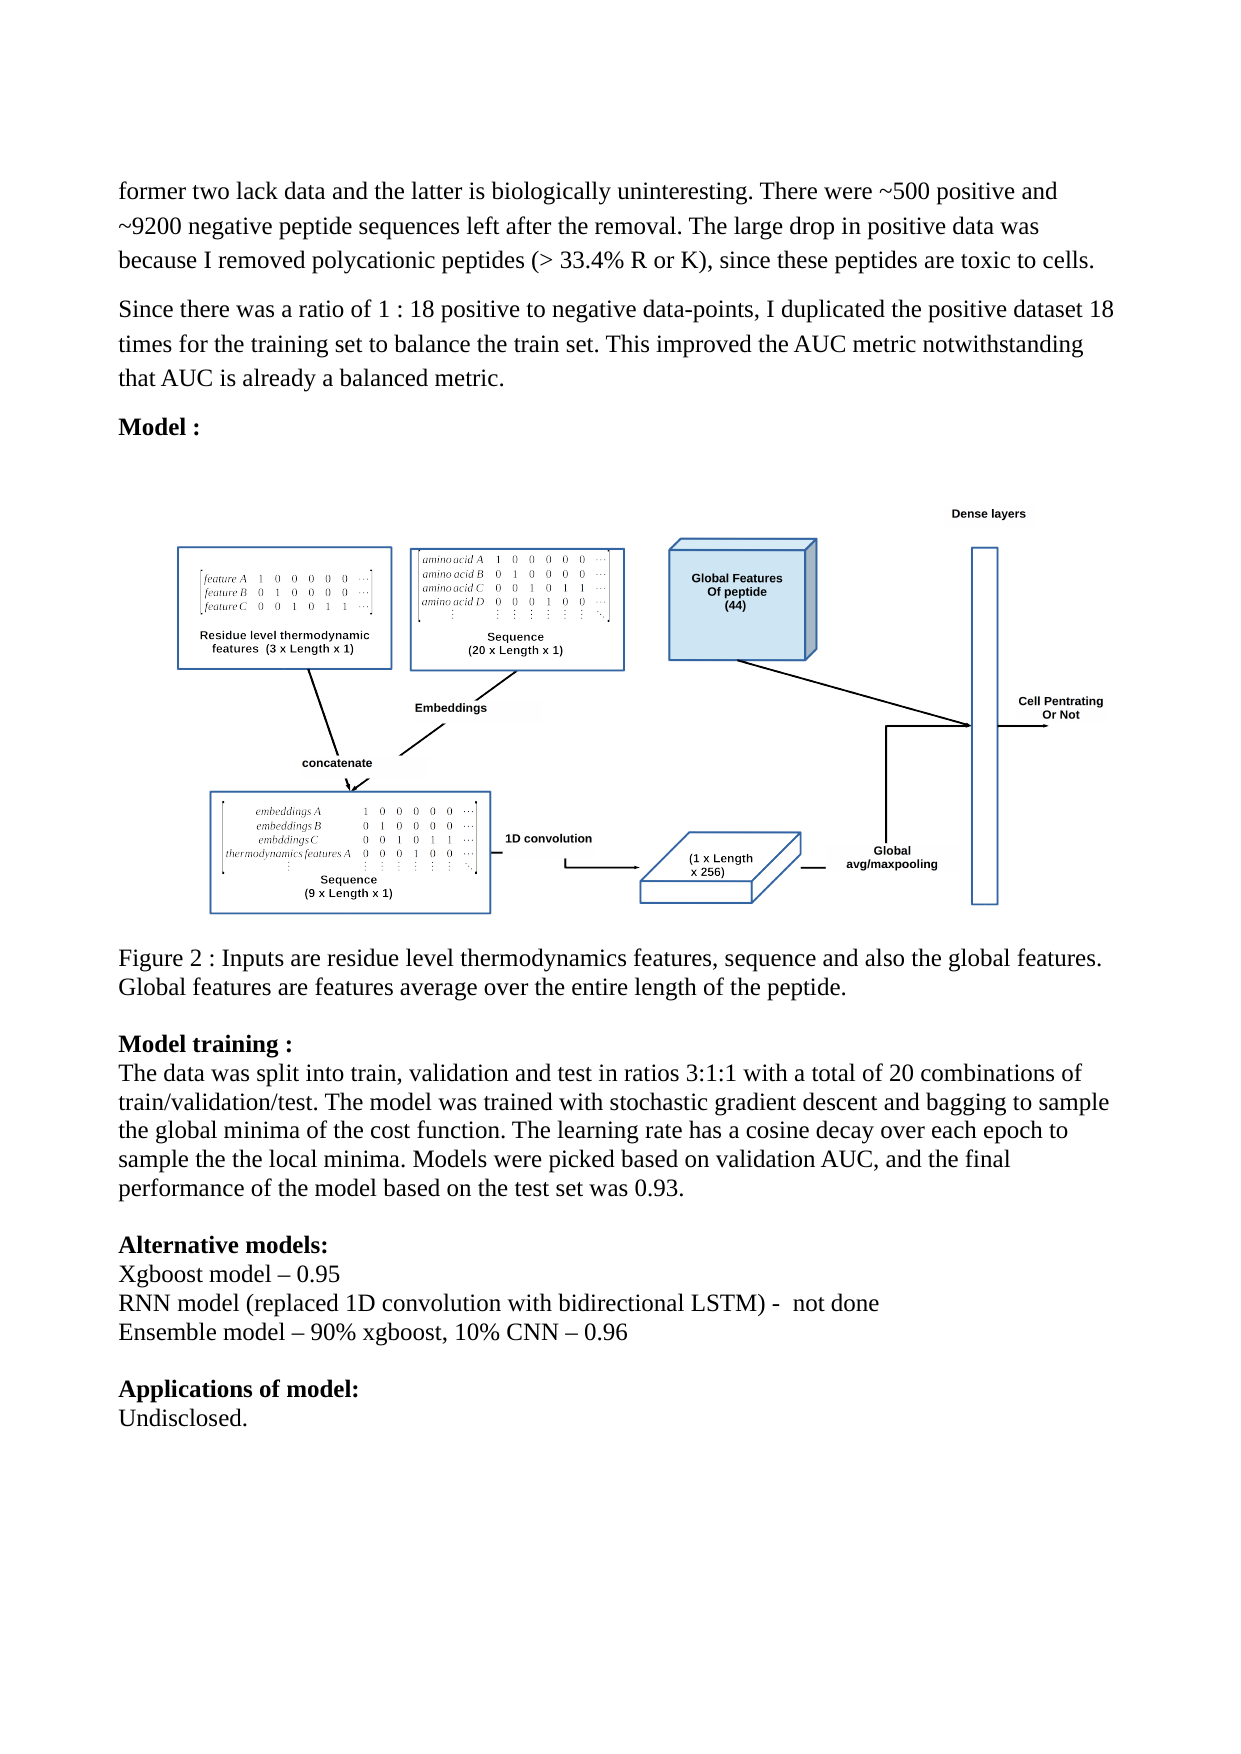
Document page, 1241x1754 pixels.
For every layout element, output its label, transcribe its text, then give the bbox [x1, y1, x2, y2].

text RNN model (replaced 1D convolution with bidirectional LSTM) - not done [118, 1288, 1122, 1317]
text The data was split into train, validation and test in ratios 3:1:1 with a total of 20 combinations of train/validation/test. The model was trained with stochastic gradient descent and bagging to sample the global minima of the cost function. The learning rate has a cosine decay over each epoch to sample the the local minima. Models were picked based on validation AUC, and the final performance of the model based on the test set was 0.93. [118, 1058, 1122, 1202]
picture [118, 441, 1123, 944]
text Undisclosed. [118, 1403, 1122, 1432]
text Since there was a ratio of 1 : 18 positive to negative data-points, I duplicated the positive dataset 18 times for the training set to balance the train set. This improved the AUC metric notwithstanding that AUC is already a balanced metric. [118, 294, 1122, 392]
text Applications of model: [118, 1374, 1122, 1403]
text Alternative models: [118, 1231, 1122, 1259]
text Ensemble model – 90% xgboost, 10% CNN – 0.96 [118, 1317, 1122, 1346]
text former two lack data and the latter is biologically uninteresting. There were ~500 positive and ~9200 negative peptide sequences left after the removal. The large drop in positive data was because I removed polycationic peptides (> 33.4% R or K), since these peptides are toxic to cells. [118, 176, 1122, 274]
text Model : [118, 412, 1122, 441]
text Xgboost model – 0.95 [118, 1259, 1122, 1288]
text Figure 2 : Inputs are residue level thermodynamics features, sequence and also the global features. Global features are features average over the entire length of the peptide. [118, 944, 1122, 1001]
text Model training : [118, 1029, 1122, 1058]
